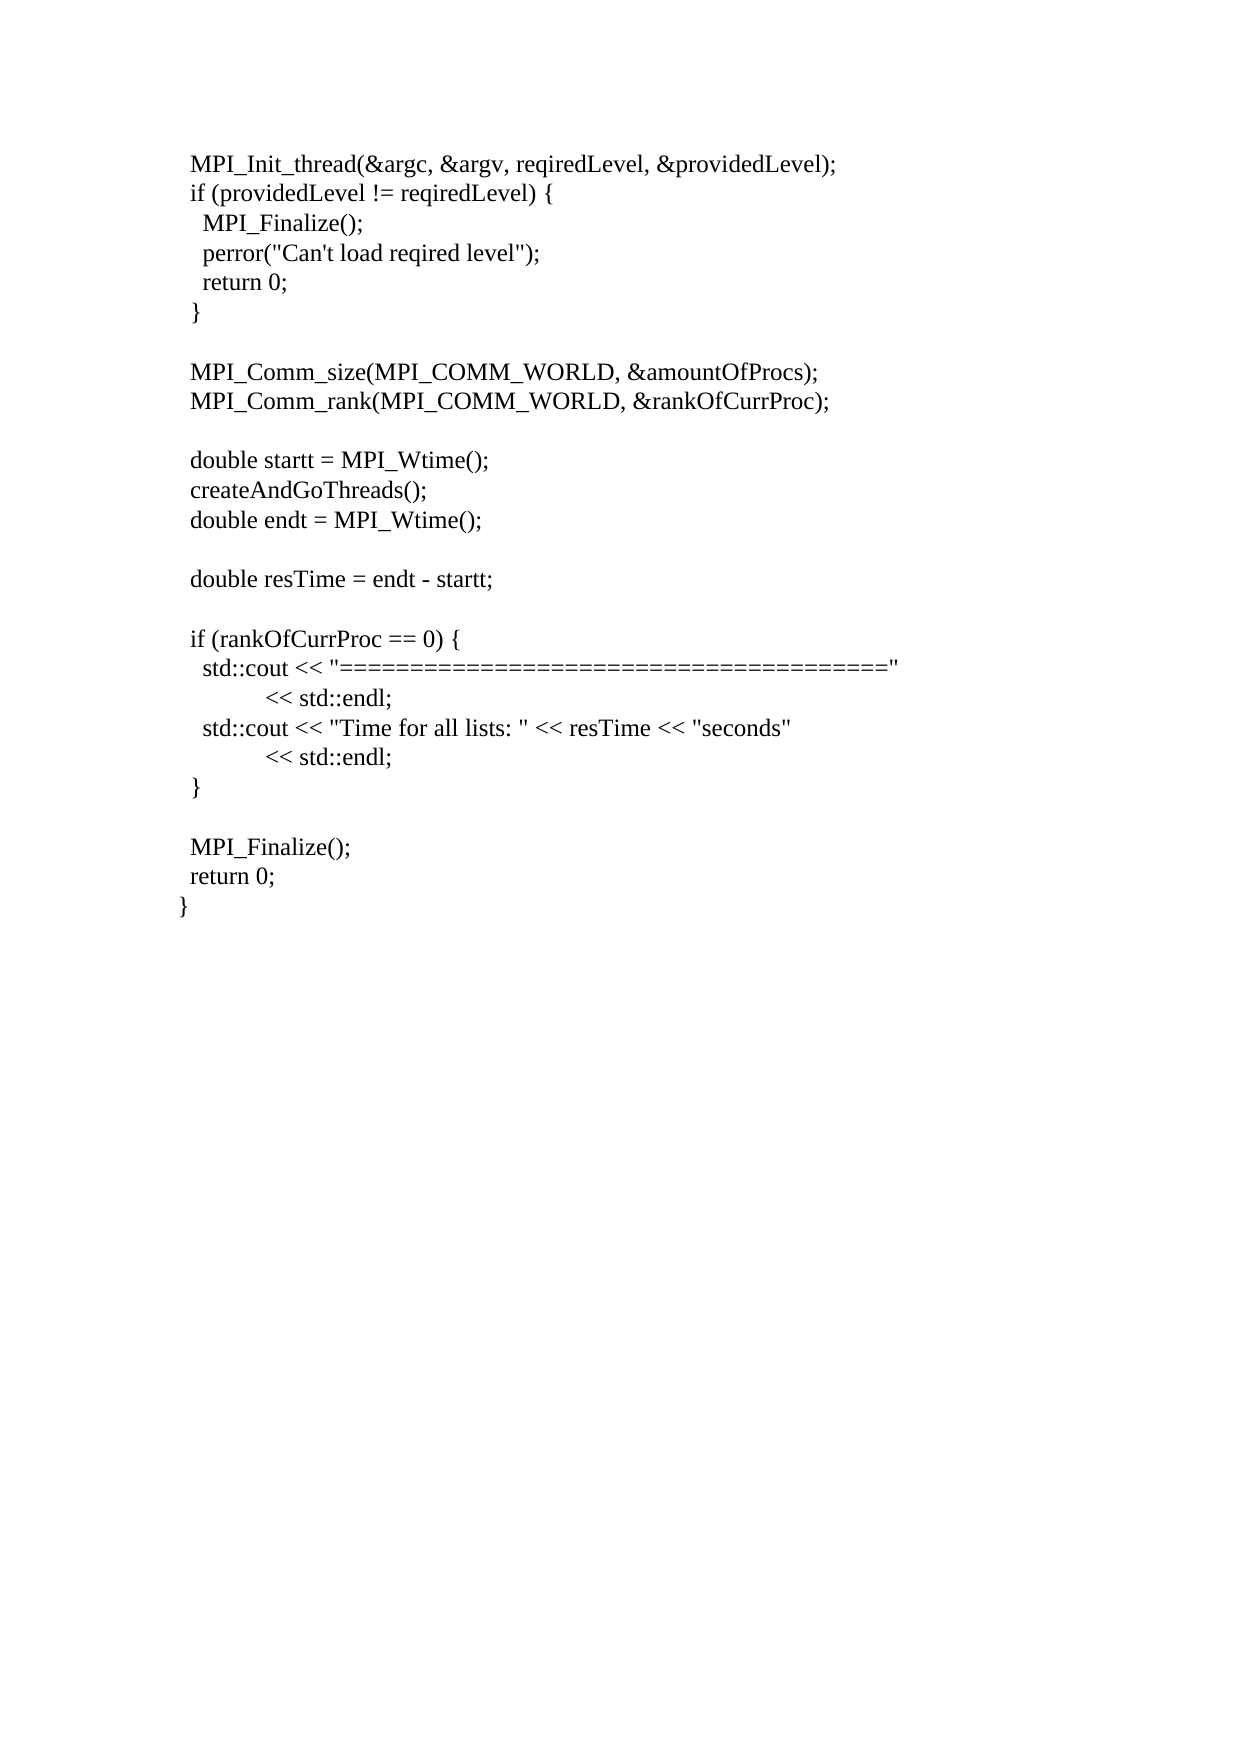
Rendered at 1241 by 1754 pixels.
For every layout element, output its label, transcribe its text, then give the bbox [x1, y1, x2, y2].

text double resTime = endt - startt; [177, 563, 1152, 593]
text if (rankOfCurrProc == 0) { [177, 623, 1152, 652]
text MPI_Comm_size(MPI_COMM_WORLD, &amountOfProcs); [177, 356, 1152, 385]
text return 0; [177, 860, 1152, 890]
text } [177, 890, 1152, 920]
text if (providedLevel != reqiredLevel) { [177, 177, 1152, 207]
text double endt = MPI_Wtime(); [177, 504, 1152, 534]
text return 0; [177, 267, 1152, 296]
text MPI_Finalize(); [177, 831, 1152, 860]
text std::cout << "=======================================" [177, 652, 1152, 682]
text MPI_Comm_rank(MPI_COMM_WORLD, &rankOfCurrProc); [177, 385, 1152, 415]
text MPI_Init_thread(&argc, &argv, reqiredLevel, &providedLevel); [177, 148, 1152, 177]
text } [177, 296, 1152, 326]
text MPI_Finalize(); [177, 207, 1152, 237]
text std::cout << "Time for all lists: " << resTime << "seconds" [177, 712, 1152, 742]
text << std::endl; [177, 682, 1152, 712]
text << std::endl; [177, 742, 1152, 771]
text createAndGoThreads(); [177, 474, 1152, 504]
text perror("Can't load reqired level"); [177, 237, 1152, 267]
text double startt = MPI_Wtime(); [177, 445, 1152, 474]
text } [177, 771, 1152, 801]
